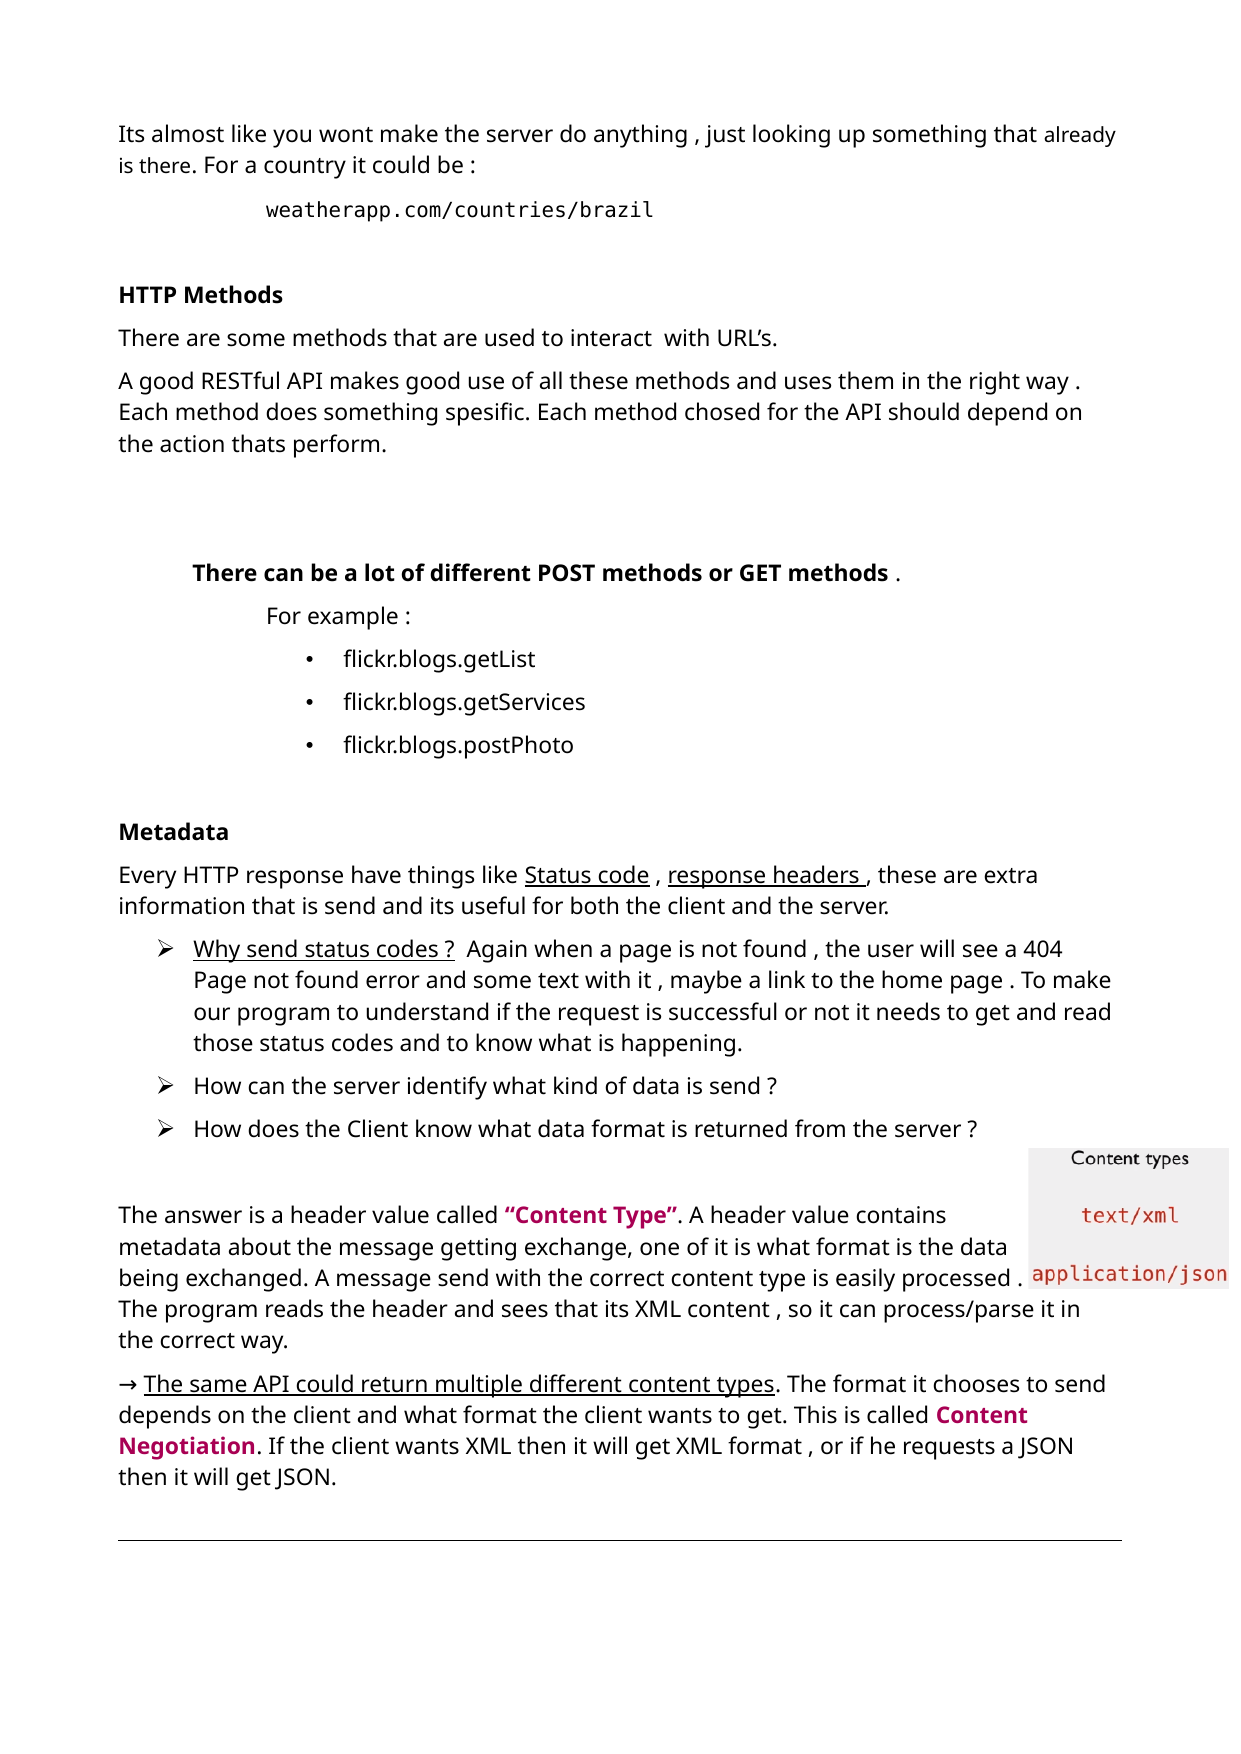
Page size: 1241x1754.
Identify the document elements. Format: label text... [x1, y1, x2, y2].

text A good RESTful API makes good use of all these methods and uses them in the right way . Each method does something spesific. Each method chosed for the API should depend on the action thats perform. [118, 365, 1122, 459]
text Metadata [118, 816, 1122, 847]
list flickr.blogs.getServices [306, 686, 1122, 717]
list Why send status codes ? Again when a page is not found , the user will see a 404 Page not found error and some text with it , maybe a link to the home page . To make our program to understand if the request is successful or not it needs to get and read those status codes and to know what is happening. [156, 933, 1122, 1058]
text There are some methods that are used to interact with URL’s. [118, 322, 1122, 353]
text There can be a lot of different POST methods or GET methods . [118, 557, 1122, 588]
list flickr.blogs.postPhoto [306, 729, 1122, 761]
list flickr.blogs.getList [306, 643, 1122, 674]
text weatherapp.com/countries/brazil [118, 192, 1122, 224]
picture [1028, 1148, 1229, 1289]
list How does the Client know what data format is returned from the server ? [156, 1113, 1122, 1144]
text → The same API could return multiple different content types. The format it chooses to send depends on the client and what format the client wants to get. This is called Content Negotiation. If the client wants XML then it will get XML format , or if he requests a JSON then it will get JSON. [118, 1367, 1122, 1492]
text Its almost like you wont make the server do anything , just looking up something that already is there. For a country it could be : [118, 118, 1122, 181]
text The answer is a header value called “Content Type”. A header value contains metadata about the message getting exchange, one of it is what format is the data being exchanged. A message send with the correct content type is easily processed . The program reads the header and sees that its XML content , so it can process/parse it in the correct way. [118, 1199, 1122, 1356]
text Every HTTP response have things like Status code , response headers , these are extra information that is send and its useful for both the client and the server. [118, 859, 1122, 921]
list How can the server identify what kind of data is send ? [156, 1070, 1122, 1101]
text For example : [118, 600, 1122, 631]
text HTTP Methods [118, 279, 1122, 310]
